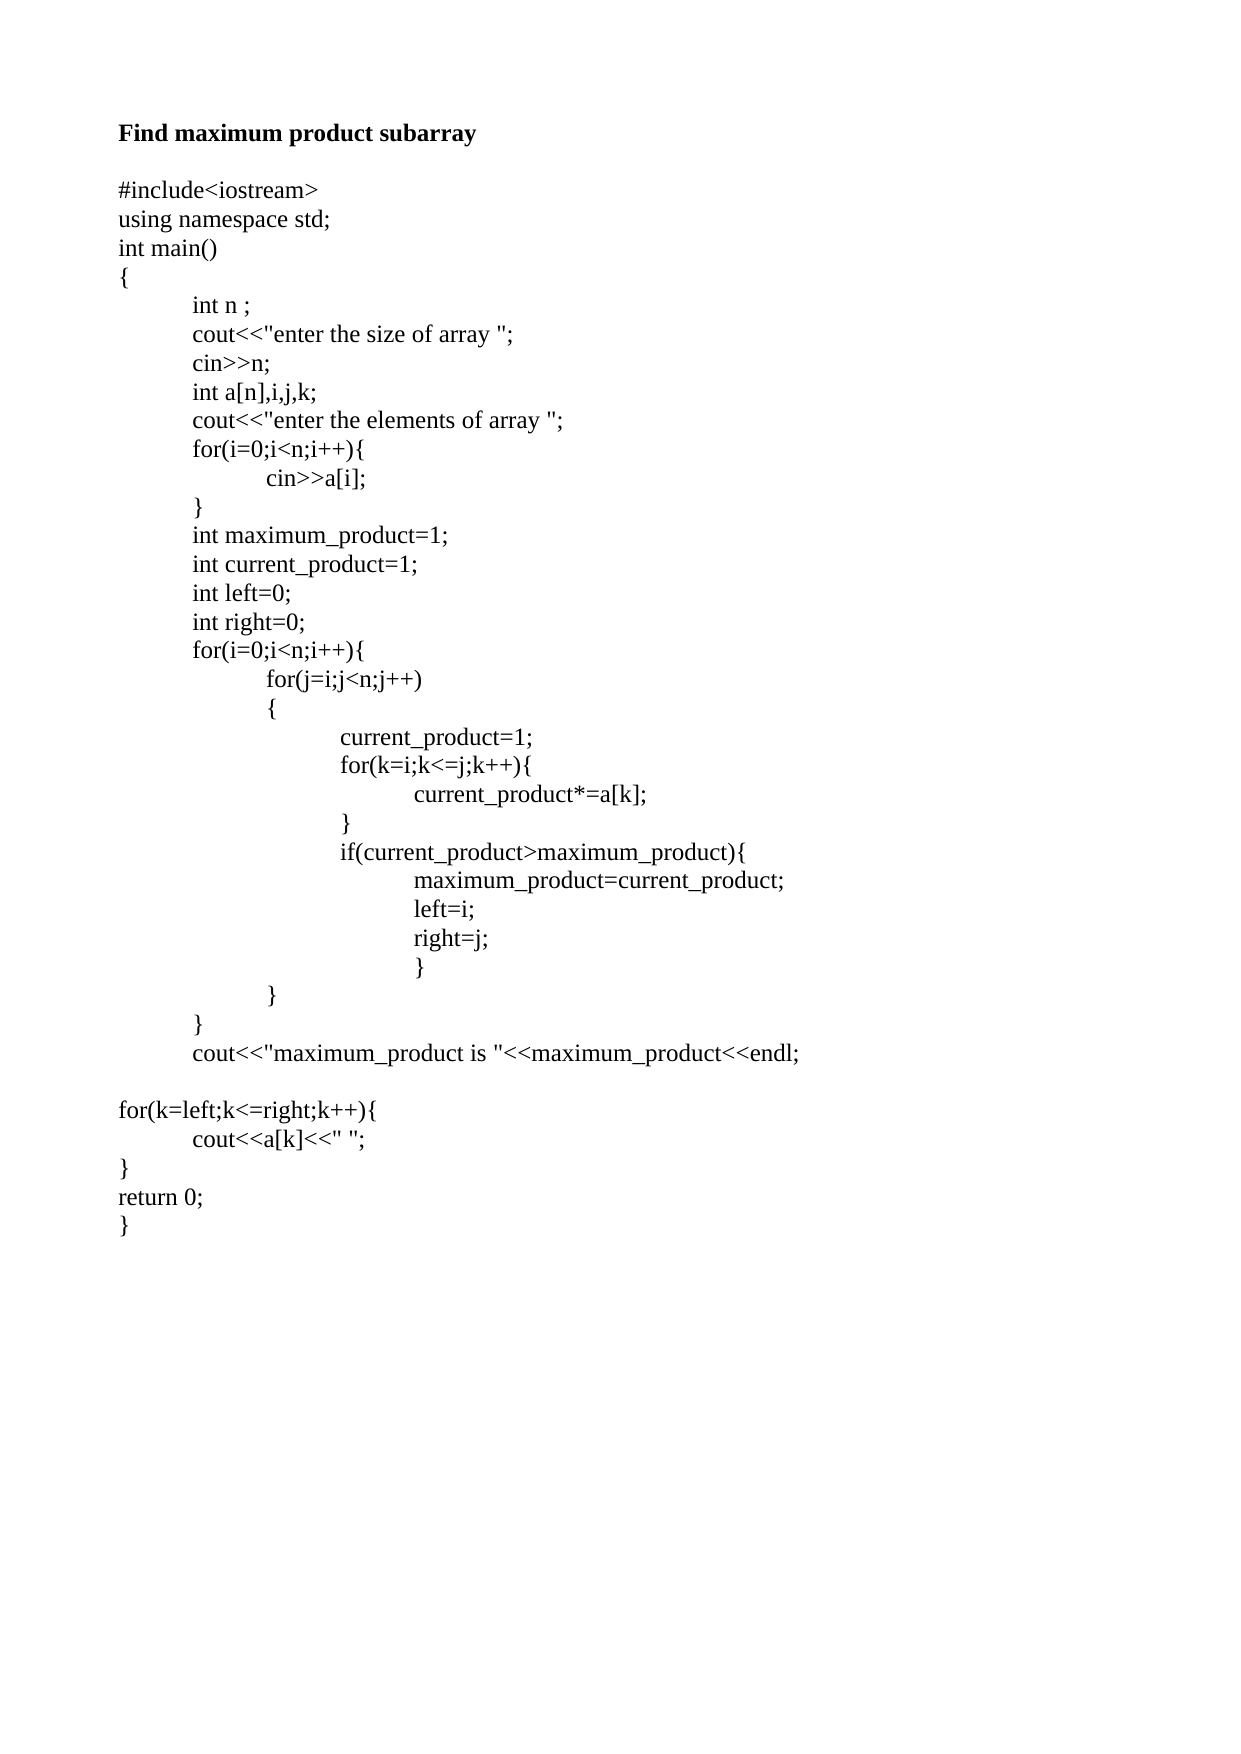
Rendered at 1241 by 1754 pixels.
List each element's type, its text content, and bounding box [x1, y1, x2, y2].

text { [118, 262, 1122, 291]
text for(j=i;j<n;j++) [118, 664, 1122, 693]
text } [118, 492, 1122, 521]
text right=j; [118, 923, 1122, 952]
text #include<iostream> [118, 176, 1122, 204]
text } [118, 808, 1122, 837]
text left=i; [118, 894, 1122, 923]
text cout<<"maximum_product is "<<maximum_product<<endl; [118, 1038, 1122, 1067]
text int current_product=1; [118, 549, 1122, 578]
text cout<<"enter the size of array "; [118, 319, 1122, 348]
text } [118, 1153, 1122, 1182]
text Find maximum product subarray [118, 118, 1122, 147]
text if(current_product>maximum_product){ [118, 837, 1122, 866]
text } [118, 952, 1122, 981]
text for(k=i;k<=j;k++){ [118, 751, 1122, 779]
text } [118, 1211, 1122, 1239]
text int main() [118, 233, 1122, 262]
text } [118, 981, 1122, 1009]
text } [118, 1009, 1122, 1038]
text { [118, 693, 1122, 722]
text for(i=0;i<n;i++){ [118, 434, 1122, 463]
text cin>>a[i]; [118, 463, 1122, 492]
text int right=0; [118, 607, 1122, 636]
text current_product*=a[k]; [118, 779, 1122, 808]
text using namespace std; [118, 204, 1122, 233]
text current_product=1; [118, 722, 1122, 751]
text int maximum_product=1; [118, 521, 1122, 549]
text cout<<"enter the elements of array "; [118, 406, 1122, 434]
text for(k=left;k<=right;k++){ [118, 1096, 1122, 1124]
text int n ; [118, 291, 1122, 319]
text for(i=0;i<n;i++){ [118, 636, 1122, 664]
text return 0; [118, 1182, 1122, 1211]
text cin>>n; [118, 348, 1122, 377]
text int left=0; [118, 578, 1122, 607]
text maximum_product=current_product; [118, 866, 1122, 894]
text int a[n],i,j,k; [118, 377, 1122, 406]
text cout<<a[k]<<" "; [118, 1124, 1122, 1153]
